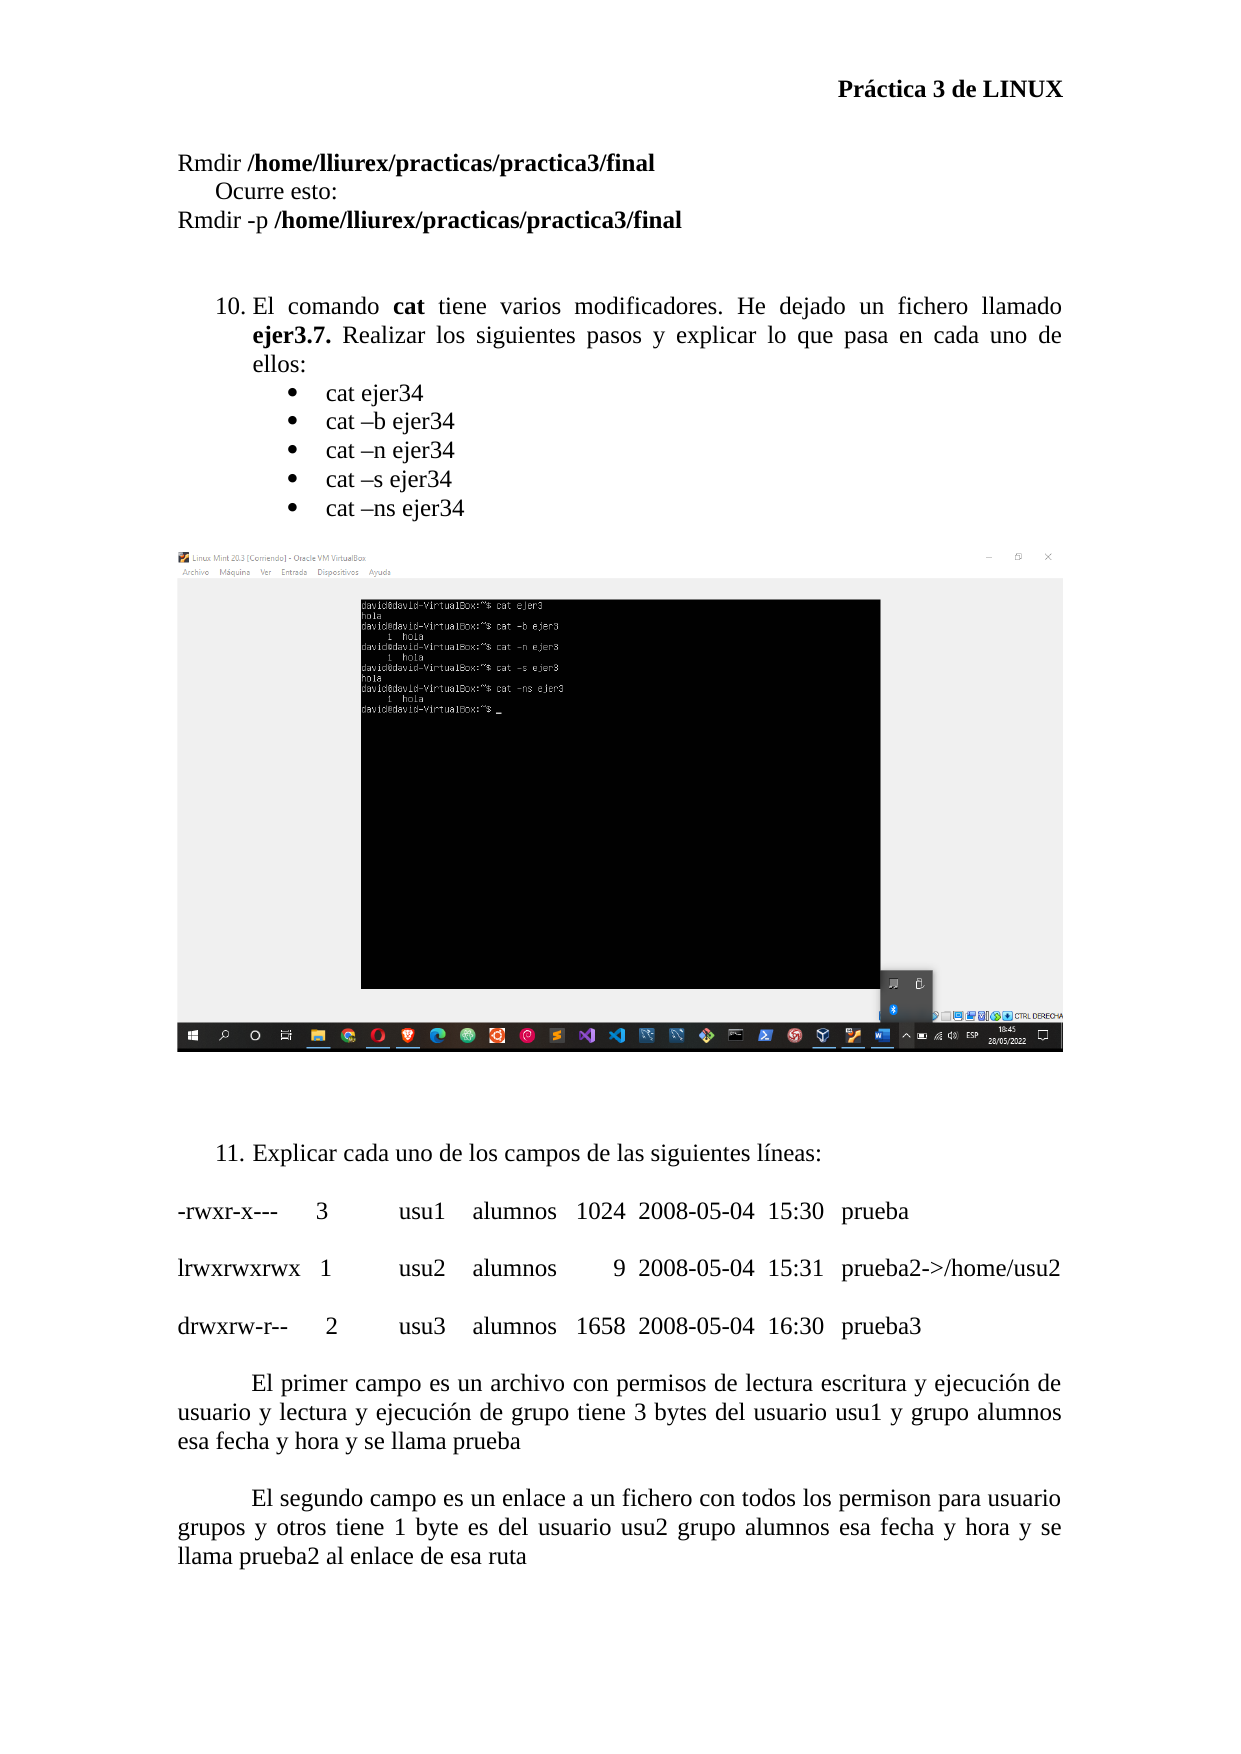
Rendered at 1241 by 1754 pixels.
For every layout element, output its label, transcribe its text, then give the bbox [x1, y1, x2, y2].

list cat ejer34 [288, 378, 1063, 406]
list cat –b ejer34 [288, 406, 1063, 435]
text El primer campo es un archivo con permisos de lectura escritura y ejecución de usuario y lectura y ejecución de grupo tiene 3 bytes del usuario usu1 y grupo alumnos esa fecha y hora y se llama prueba [177, 1368, 1063, 1454]
list cat –n ejer34 [288, 435, 1063, 464]
list cat –s ejer34 [288, 464, 1063, 493]
list Explicar cada uno de los campos de las siguientes líneas: [215, 1138, 1063, 1167]
text -rwxr-x--- 3 usu1 alumnos 1024 2008-05-04 15:30 prueba [177, 1196, 1063, 1224]
text Rmdir -p /home/lliurex/practicas/practica3/final [177, 205, 1063, 234]
text lrwxrwxrwx 1 usu2 alumnos 9 2008-05-04 15:31 prueba2->/home/usu2 [177, 1253, 1063, 1282]
list El comando cat tiene varios modificadores. He dejado un fichero llamado ejer3.7. Realizar los siguientes pasos y explicar lo que pasa en cada uno de ellos: [215, 291, 1063, 378]
list cat –ns ejer34 [288, 493, 1063, 521]
text Ocurre esto: [177, 176, 1063, 205]
text Rmdir /home/lliurex/practicas/practica3/final [177, 148, 1063, 176]
text El segundo campo es un enlace a un fichero con todos los permison para usuario grupos y otros tiene 1 byte es del usuario usu2 grupo alumnos esa fecha y hora y se llama prueba2 al enlace de esa ruta [177, 1483, 1063, 1569]
text drwxrw-r-- 2 usu3 alumnos 1658 2008-05-04 16:30 prueba3 [177, 1311, 1063, 1339]
